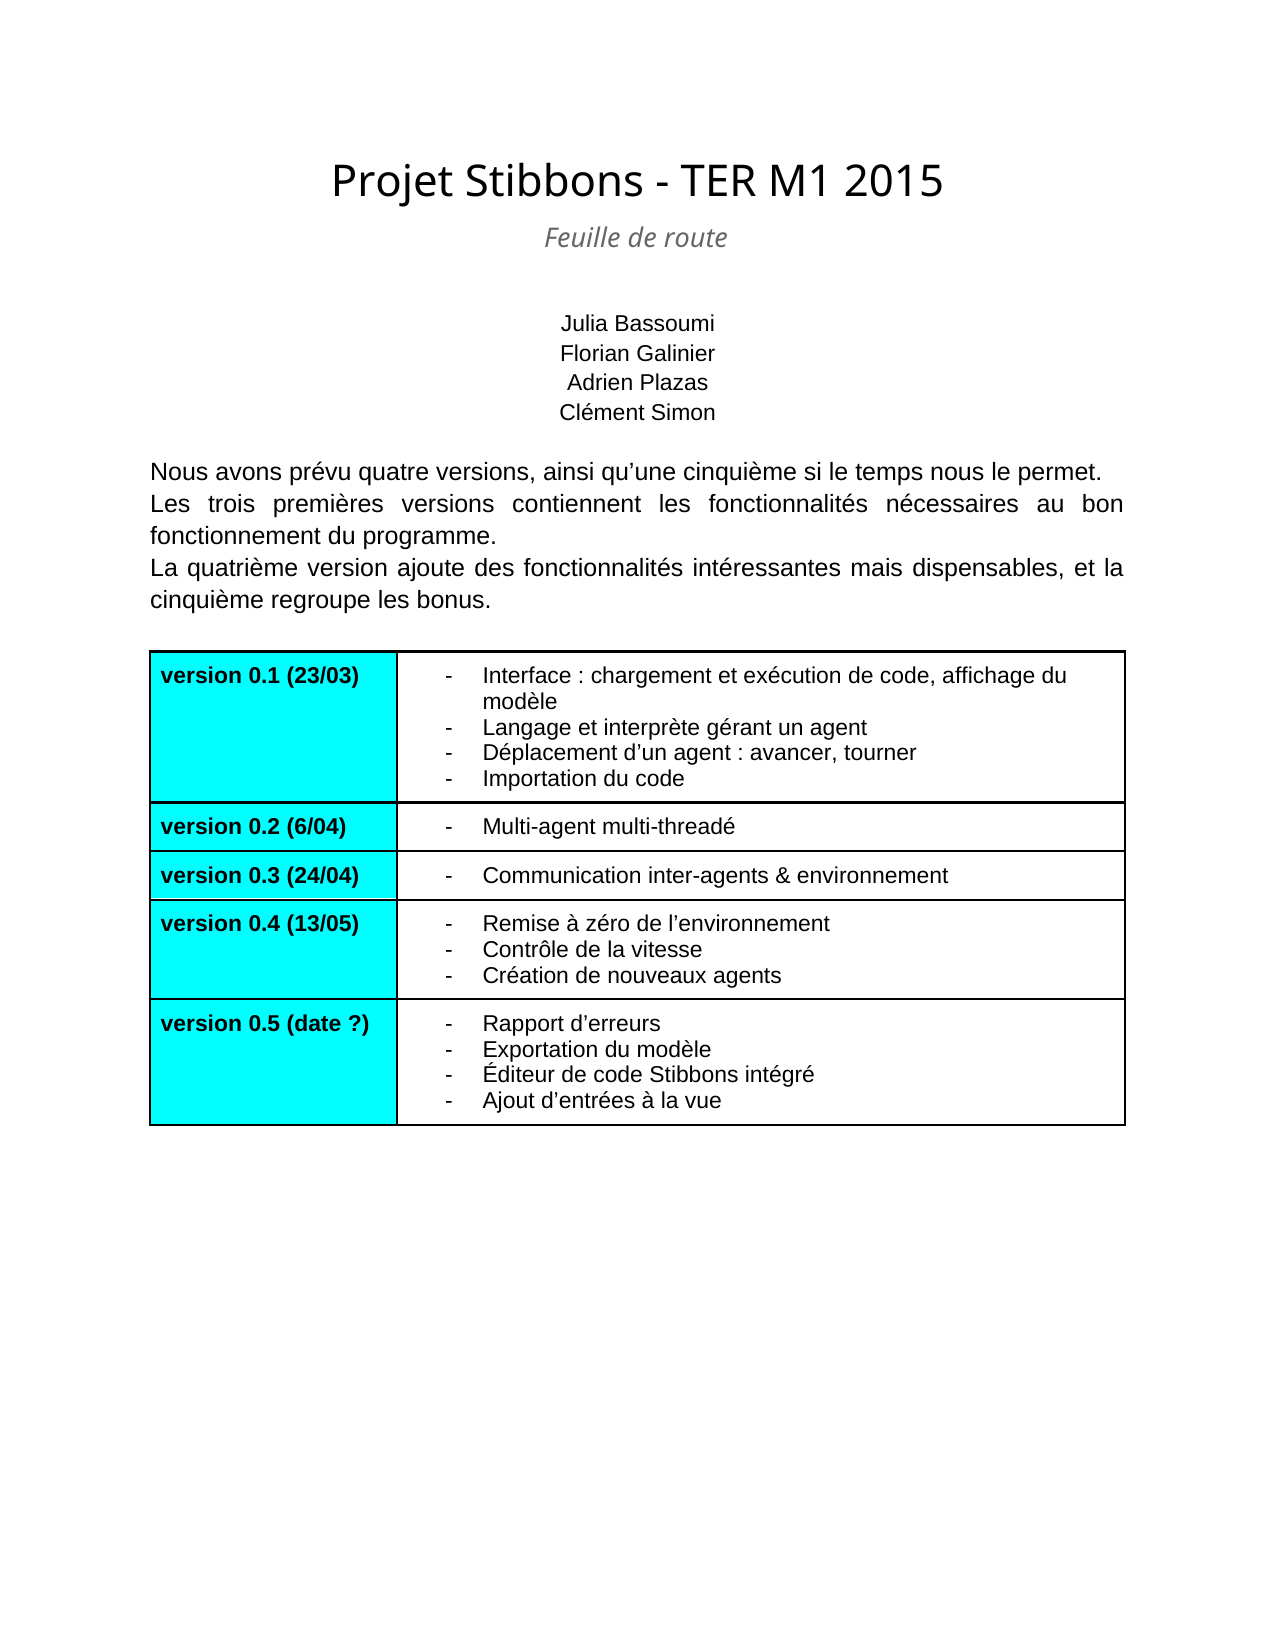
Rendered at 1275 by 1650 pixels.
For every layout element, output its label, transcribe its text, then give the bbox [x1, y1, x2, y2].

table_cell version 0.5 (date ?) [151, 1000, 396, 1124]
text Adrien Plazas [150, 370, 1125, 395]
table_cell version 0.3 (24/04) [151, 852, 396, 898]
title Projet Stibbons - TER M1 2015 [150, 150, 1125, 209]
text Les trois premières versions contiennent les fonctionnalités nécessaires au bon fonctionnement du programme. [150, 490, 1125, 550]
table_cell Rapport d’erreurs Exportation du modèle Éditeur de code Stibbons intégré Ajout d’entrées à la vue [398, 1000, 1124, 1124]
text La quatrième version ajoute des fonctionnalités intéressantes mais dispensables, et la cinquième regroupe les bonus. [150, 554, 1125, 614]
table_cell version 0.4 (13/05) [151, 901, 396, 998]
text Julia Bassoumi [150, 311, 1125, 337]
text Florian Galinier [150, 340, 1125, 366]
table_cell Communication inter-agents & environnement [398, 852, 1124, 898]
table_cell Remise à zéro de l’environnement Contrôle de la vitesse Création de nouveaux agents [398, 901, 1124, 998]
table_header Interface : chargement et exécution de code, affichage du modèle Langage et interprète gérant un agent Déplacement d’un agent : avancer, tourner Importation du code [398, 653, 1124, 801]
table_header version 0.1 (23/03) [151, 653, 396, 801]
text Nous avons prévu quatre versions, ainsi qu’une cinquième si le temps nous le permet. [150, 458, 1125, 486]
text Clément Simon [150, 399, 1125, 425]
subtitle Feuille de route [150, 218, 1125, 255]
table_cell Multi-agent multi-threadé [398, 804, 1124, 850]
table_cell version 0.2 (6/04) [151, 804, 396, 850]
